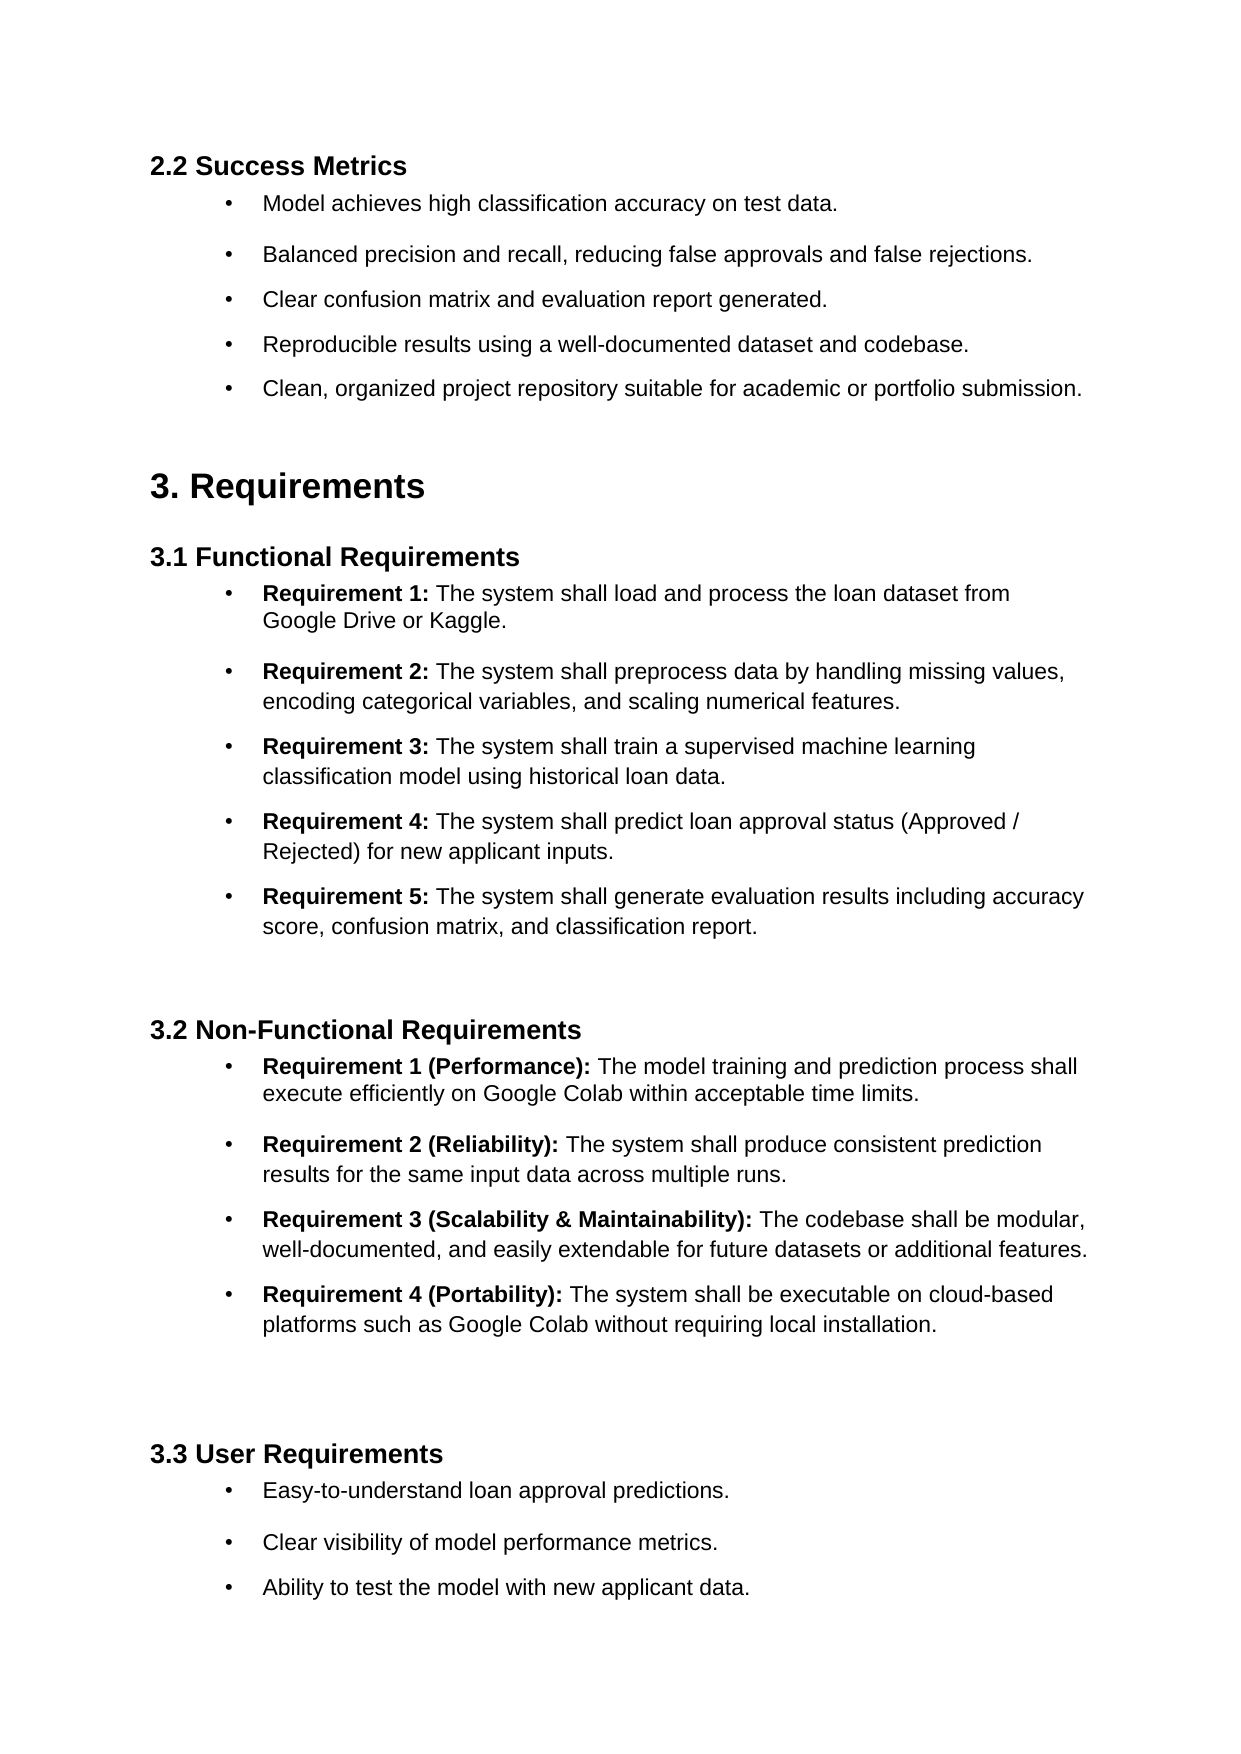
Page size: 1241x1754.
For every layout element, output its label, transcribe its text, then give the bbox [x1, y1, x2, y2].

text 3. Requirements [150, 465, 1090, 506]
list Reproducible results using a well-documented dataset and codebase. [225, 331, 1090, 357]
list Clear visibility of model performance metrics. [225, 1529, 1090, 1555]
list Ability to test the model with new applicant data. [225, 1573, 1090, 1600]
list Requirement 5: The system shall generate evaluation results including accuracy score, confusion matrix, and classification report. [225, 883, 1090, 940]
list Clear confusion matrix and evaluation report generated. [225, 286, 1090, 312]
list Balanced precision and recall, reducing false approvals and false rejections. [225, 241, 1090, 267]
list Requirement 1 (Performance): The model training and prediction process shall execute efficiently on Google Colab within acceptable time limits. [225, 1053, 1090, 1106]
list Model achieves high classification accuracy on test data. [225, 189, 1090, 216]
subtitle 3.3 User Requirements [150, 1438, 1090, 1469]
subtitle 3.1 Functional Requirements [150, 541, 1090, 572]
list Requirement 3 (Scalability & Maintainability): The codebase shall be modular, well-documented, and easily extendable for future datasets or additional features. [225, 1206, 1090, 1262]
list Requirement 4: The system shall predict loan approval status (Approved / Rejected) for new applicant inputs. [225, 808, 1090, 865]
list Requirement 1: The system shall load and process the loan dataset from Google Drive or Kaggle. [225, 580, 1090, 633]
list Requirement 2: The system shall preprocess data by handling missing values, encoding categorical variables, and scaling numerical features. [225, 658, 1090, 715]
subtitle 2.2 Success Metrics [150, 150, 1090, 181]
subtitle 3.2 Non-Functional Requirements [150, 1014, 1090, 1045]
list Requirement 4 (Portability): The system shall be executable on cloud-based platforms such as Google Colab without requiring local installation. [225, 1281, 1090, 1337]
list Requirement 2 (Reliability): The system shall produce consistent prediction results for the same input data across multiple runs. [225, 1131, 1090, 1187]
list Easy-to-understand loan approval predictions. [225, 1477, 1090, 1504]
list Clean, organized project repository suitable for academic or portfolio submission. [225, 375, 1090, 402]
list Requirement 3: The system shall train a supervised machine learning classification model using historical loan data. [225, 733, 1090, 790]
